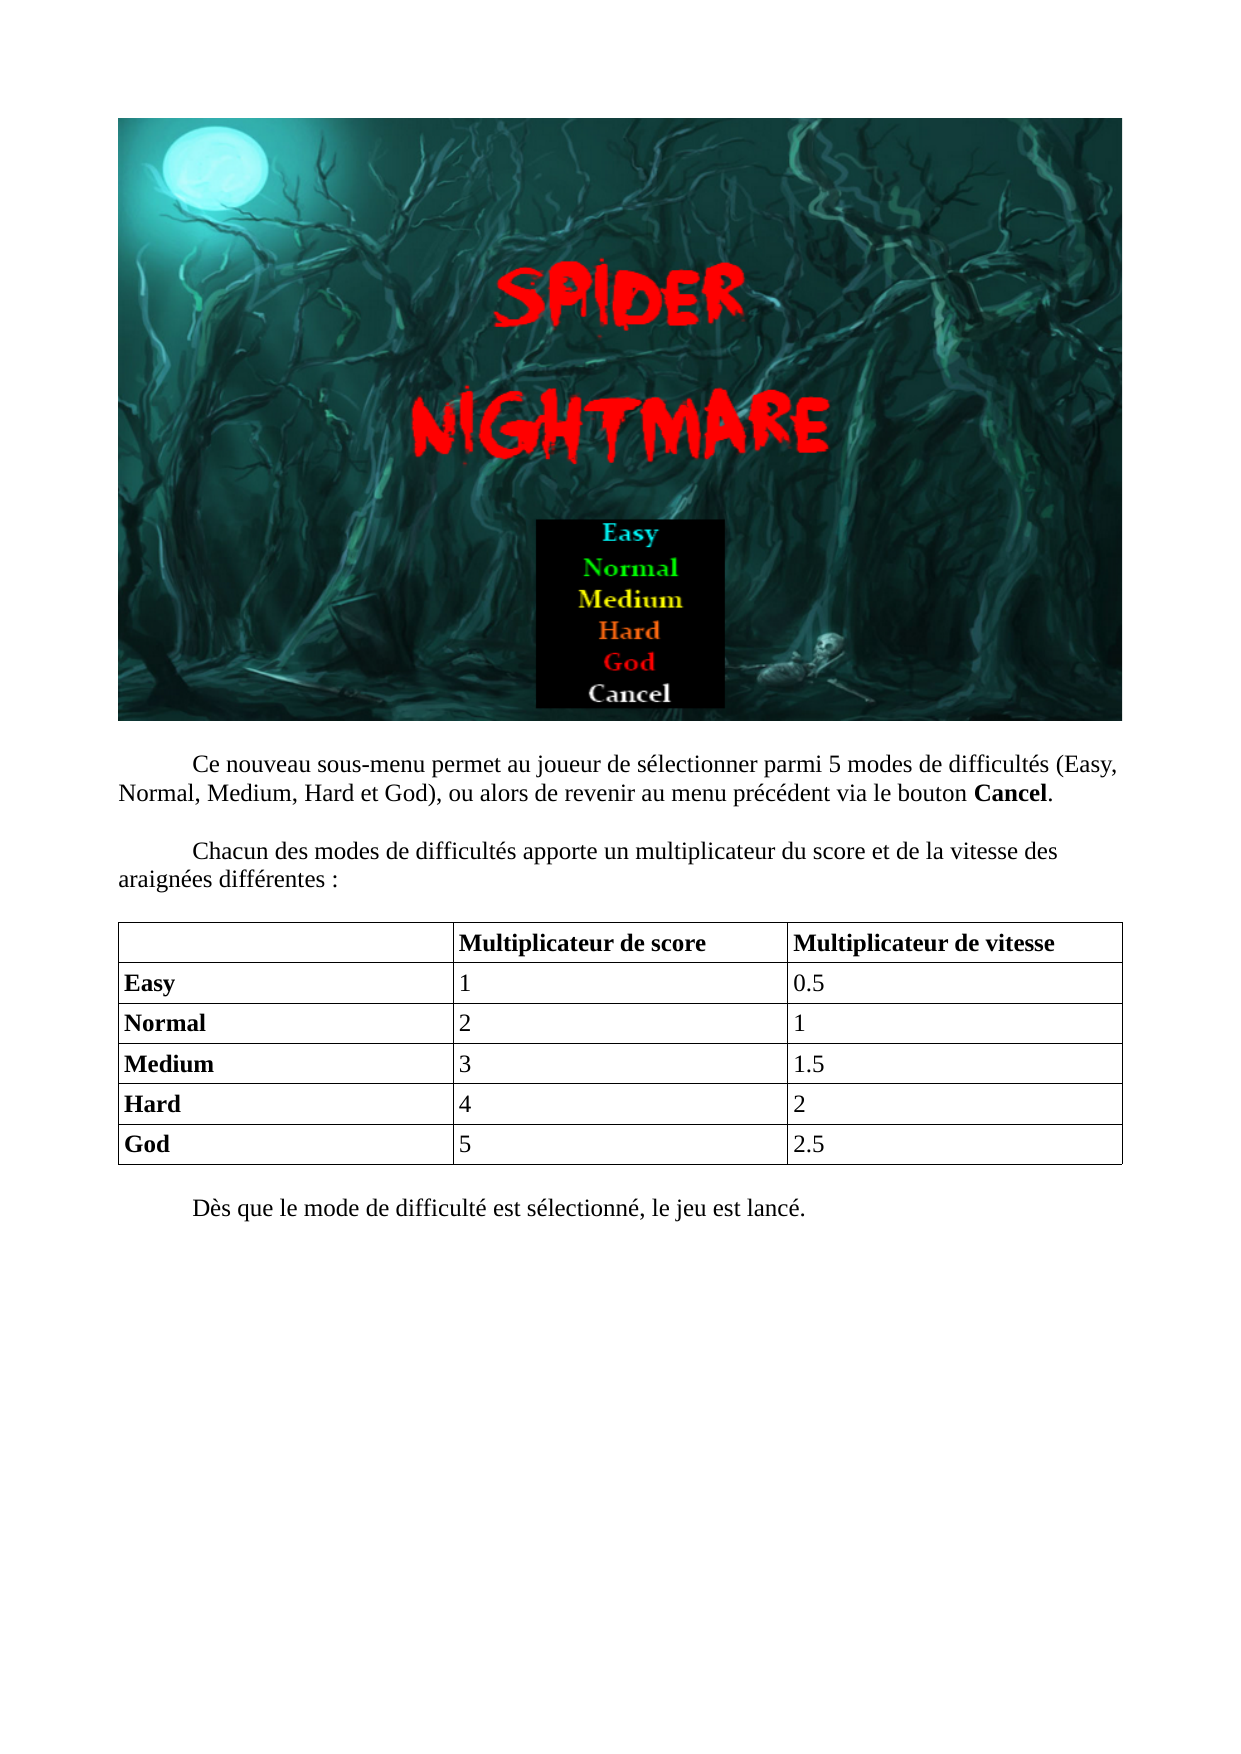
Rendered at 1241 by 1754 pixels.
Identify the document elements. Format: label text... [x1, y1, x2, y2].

table_cell 2,5 [788, 1125, 1122, 1164]
text Dès que le mode de difficulté est sélectionné, le jeu est lancé. [118, 1193, 1122, 1221]
table_cell Hard [119, 1084, 453, 1123]
table_header Multiplicateur de vitesse [788, 923, 1122, 962]
table_cell 1 [454, 963, 787, 1003]
table_cell 2 [788, 1084, 1122, 1123]
table_cell Medium [119, 1044, 453, 1083]
text Chacun des modes de difficultés apporte un multiplicateur du score et de la vitesse des araignées différentes : [118, 836, 1122, 893]
table_cell Normal [119, 1004, 453, 1043]
table_cell 1,5 [788, 1044, 1122, 1083]
table_cell Easy [119, 963, 453, 1003]
table_header [119, 923, 453, 962]
table_cell 4 [454, 1084, 787, 1123]
picture [118, 118, 1123, 721]
table_cell God [119, 1125, 453, 1164]
table_cell 0,5 [788, 963, 1122, 1003]
table_cell 5 [454, 1125, 787, 1164]
table_header Multiplicateur de score [454, 923, 787, 962]
table_cell 3 [454, 1044, 787, 1083]
text Ce nouveau sous-menu permet au joueur de sélectionner parmi 5 modes de difficultés (Easy, Normal, Medium, Hard et God), ou alors de revenir au menu précédent via le bouton Cancel. [118, 749, 1122, 807]
table_cell 2 [454, 1004, 787, 1043]
table_cell 1 [788, 1004, 1122, 1043]
